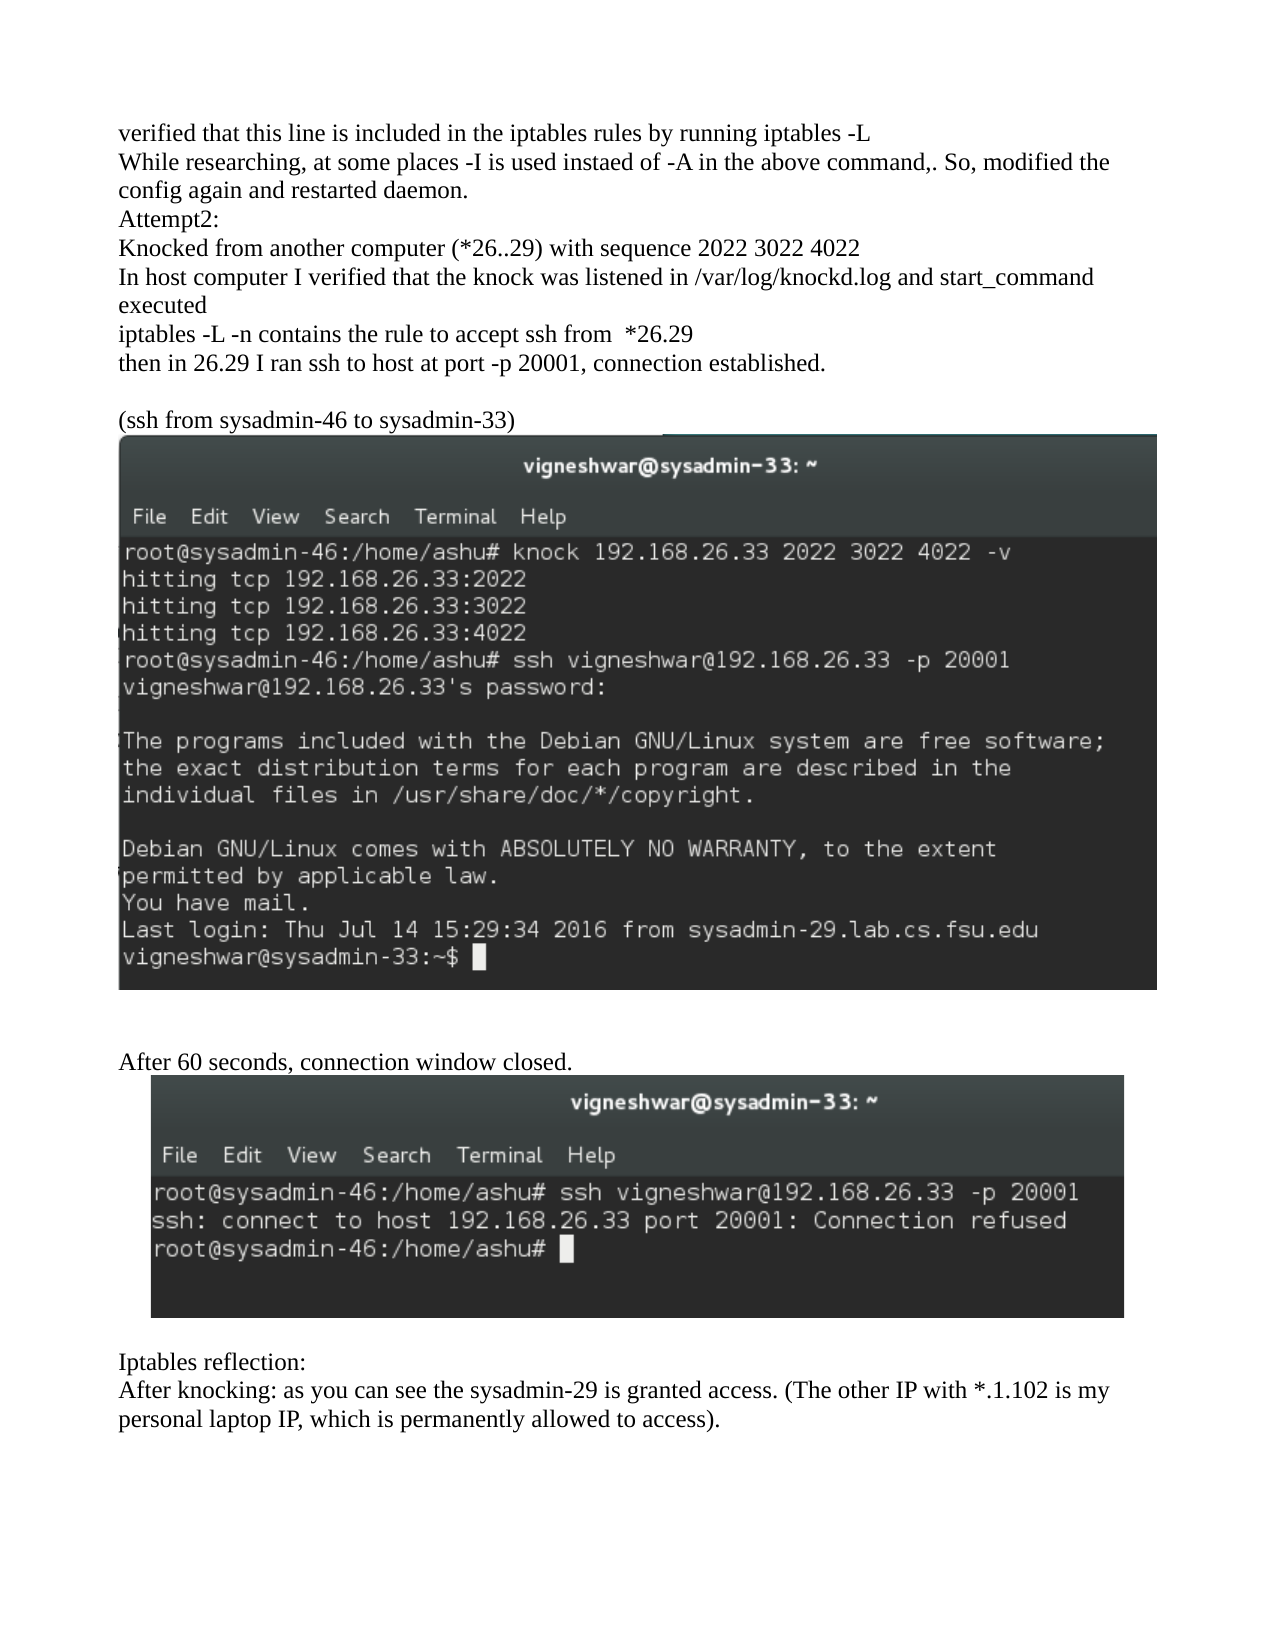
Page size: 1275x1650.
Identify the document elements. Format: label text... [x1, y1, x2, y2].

text After 60 seconds, connection window closed. [118, 1047, 1157, 1076]
text In host computer I verified that the knock was listened in /var/log/knockd.log and start_command executed [118, 262, 1157, 319]
picture [150, 1075, 1125, 1318]
text then in 26.29 I ran ssh to host at port -p 20001, connection established. [118, 348, 1157, 377]
text Iptables reflection: [118, 1347, 1157, 1376]
text Attempt2: [118, 204, 1157, 233]
text verified that this line is included in the iptables rules by running iptables -L [118, 118, 1157, 147]
text While researching, at some places -I is used instaed of -A in the above command,. So, modified the config again and restarted daemon. [118, 147, 1157, 204]
text After knocking: as you can see the sysadmin-29 is granted access. (The other IP with *.1.102 is my personal laptop IP, which is permanently allowed to access). [118, 1376, 1157, 1433]
text Knocked from another computer (*26..29) with sequence 2022 3022 4022 [118, 233, 1157, 262]
text iptables -L -n contains the rule to accept ssh from *26.29 [118, 319, 1157, 348]
text (ssh from sysadmin-46 to sysadmin-33) [118, 406, 1157, 434]
picture [118, 434, 1157, 990]
